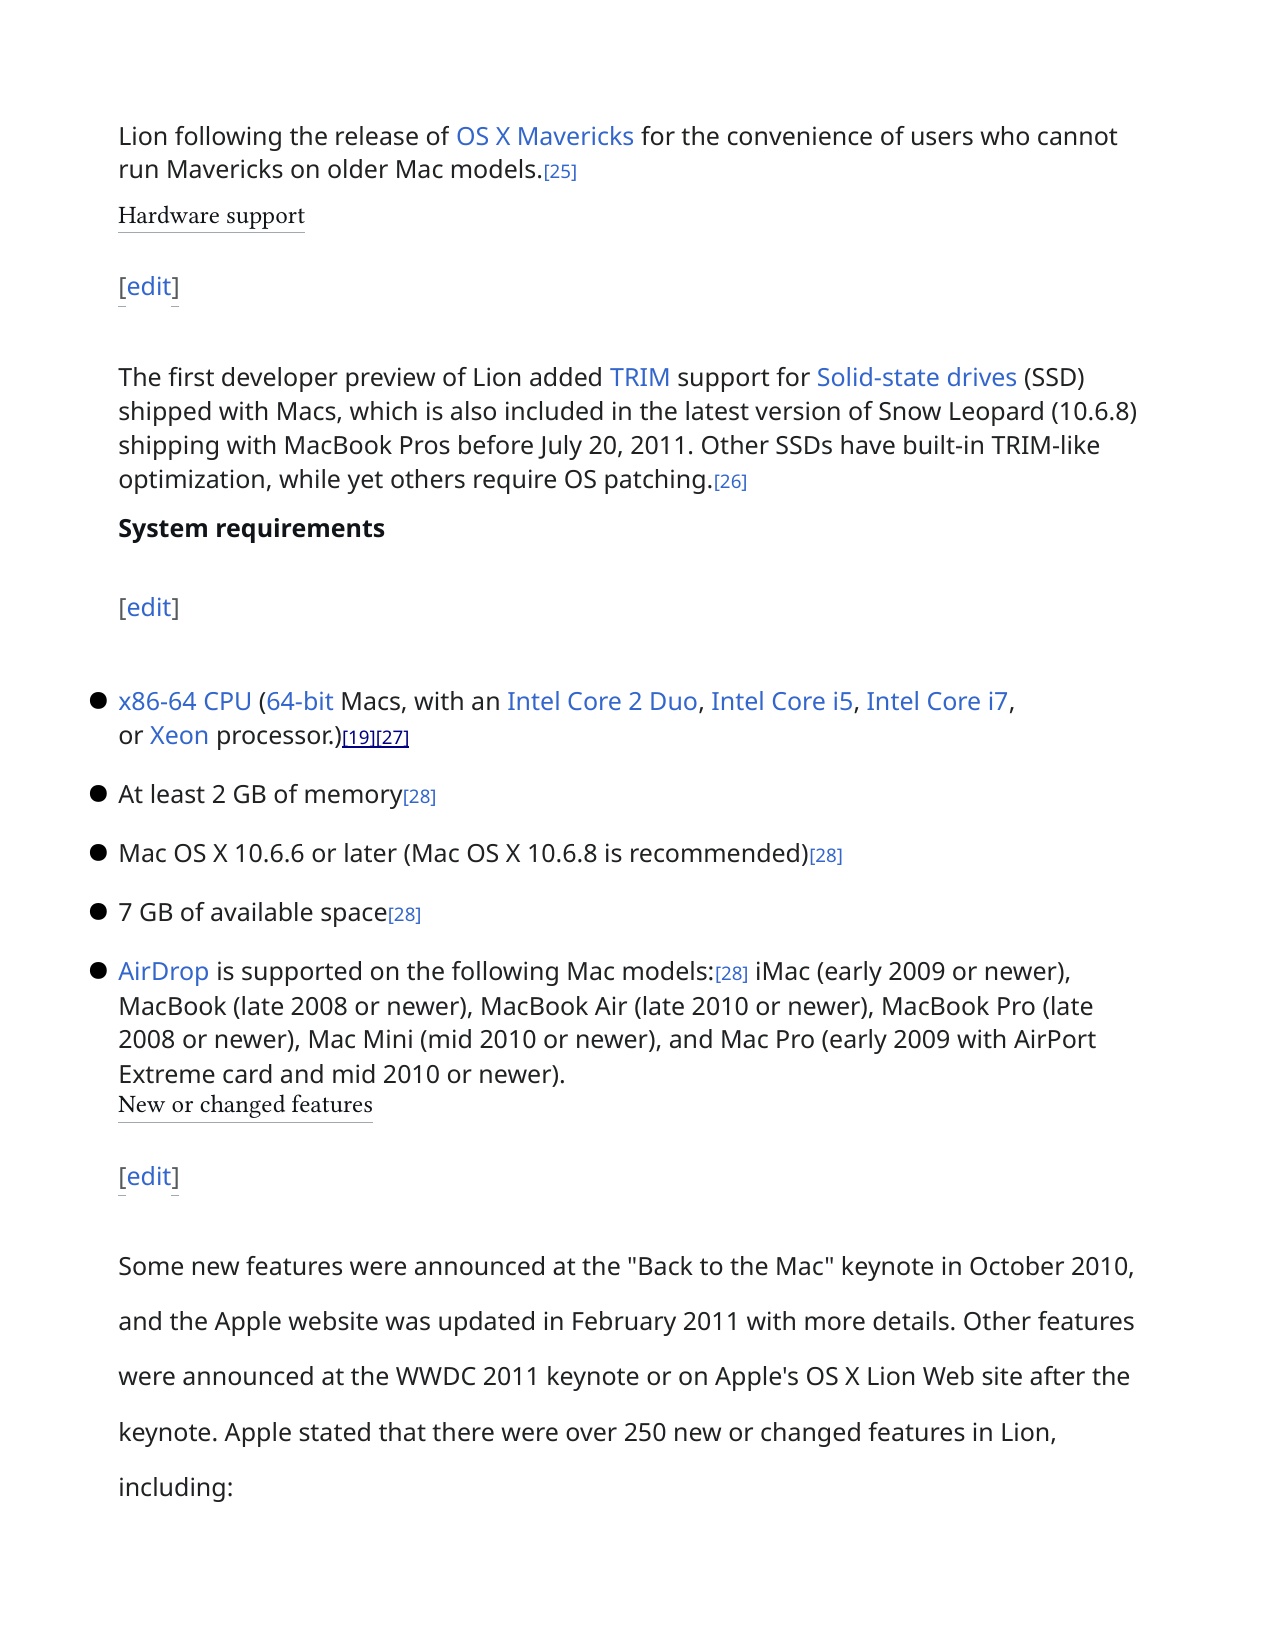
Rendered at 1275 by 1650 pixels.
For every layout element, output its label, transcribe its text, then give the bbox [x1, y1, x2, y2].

text The first developer preview of Lion added TRIM support for Solid-state drives (SSD) shipped with Macs, which is also included in the latest version of Snow Leopard (10.6.8) shipping with MacBook Pros before July 20, 2011. Other SSDs have built-in TRIM-like optimization, while yet others require OS patching.[26] [118, 359, 1157, 496]
list At least 2 GB of memory[28] [118, 777, 1157, 811]
subtitle Hardware support [118, 201, 1157, 232]
list x86-64 CPU (64-bit Macs, with an Intel Core 2 Duo, Intel Core i5, Intel Core i7, or Xeon processor.)[19][27] [118, 684, 1157, 752]
list 7 GB of available space[28] [118, 895, 1157, 929]
text [edit] [118, 590, 1157, 624]
list Mac OS X 10.6.6 or later (Mac OS X 10.6.8 is recommended)[28] [118, 836, 1157, 870]
text [edit] [118, 269, 1157, 306]
text [edit] [118, 1158, 1157, 1196]
subtitle System requirements [118, 510, 1157, 544]
text Lion following the release of OS X Mavericks for the convenience of users who cannot run Mavericks on older Mac models.[25] [118, 118, 1157, 186]
text Some new features were announced at the "Back to the Mac" keynote in October 2010, and the Apple website was updated in February 2011 with more details. Other features were announced at the WWDC 2011 keynote or on Apple's OS X Lion Web site after the keynote. Apple stated that there were over 250 new or changed features in Lion, including: [118, 1249, 1157, 1503]
list AirDrop is supported on the following Mac models:[28] iMac (early 2009 or newer), MacBook (late 2008 or newer), MacBook Air (late 2010 or newer), MacBook Pro (late 2008 or newer), Mac Mini (mid 2010 or newer), and Mac Pro (early 2009 with AirPort Extreme card and mid 2010 or newer). [118, 954, 1157, 1090]
subtitle New or changed features [118, 1090, 1157, 1122]
